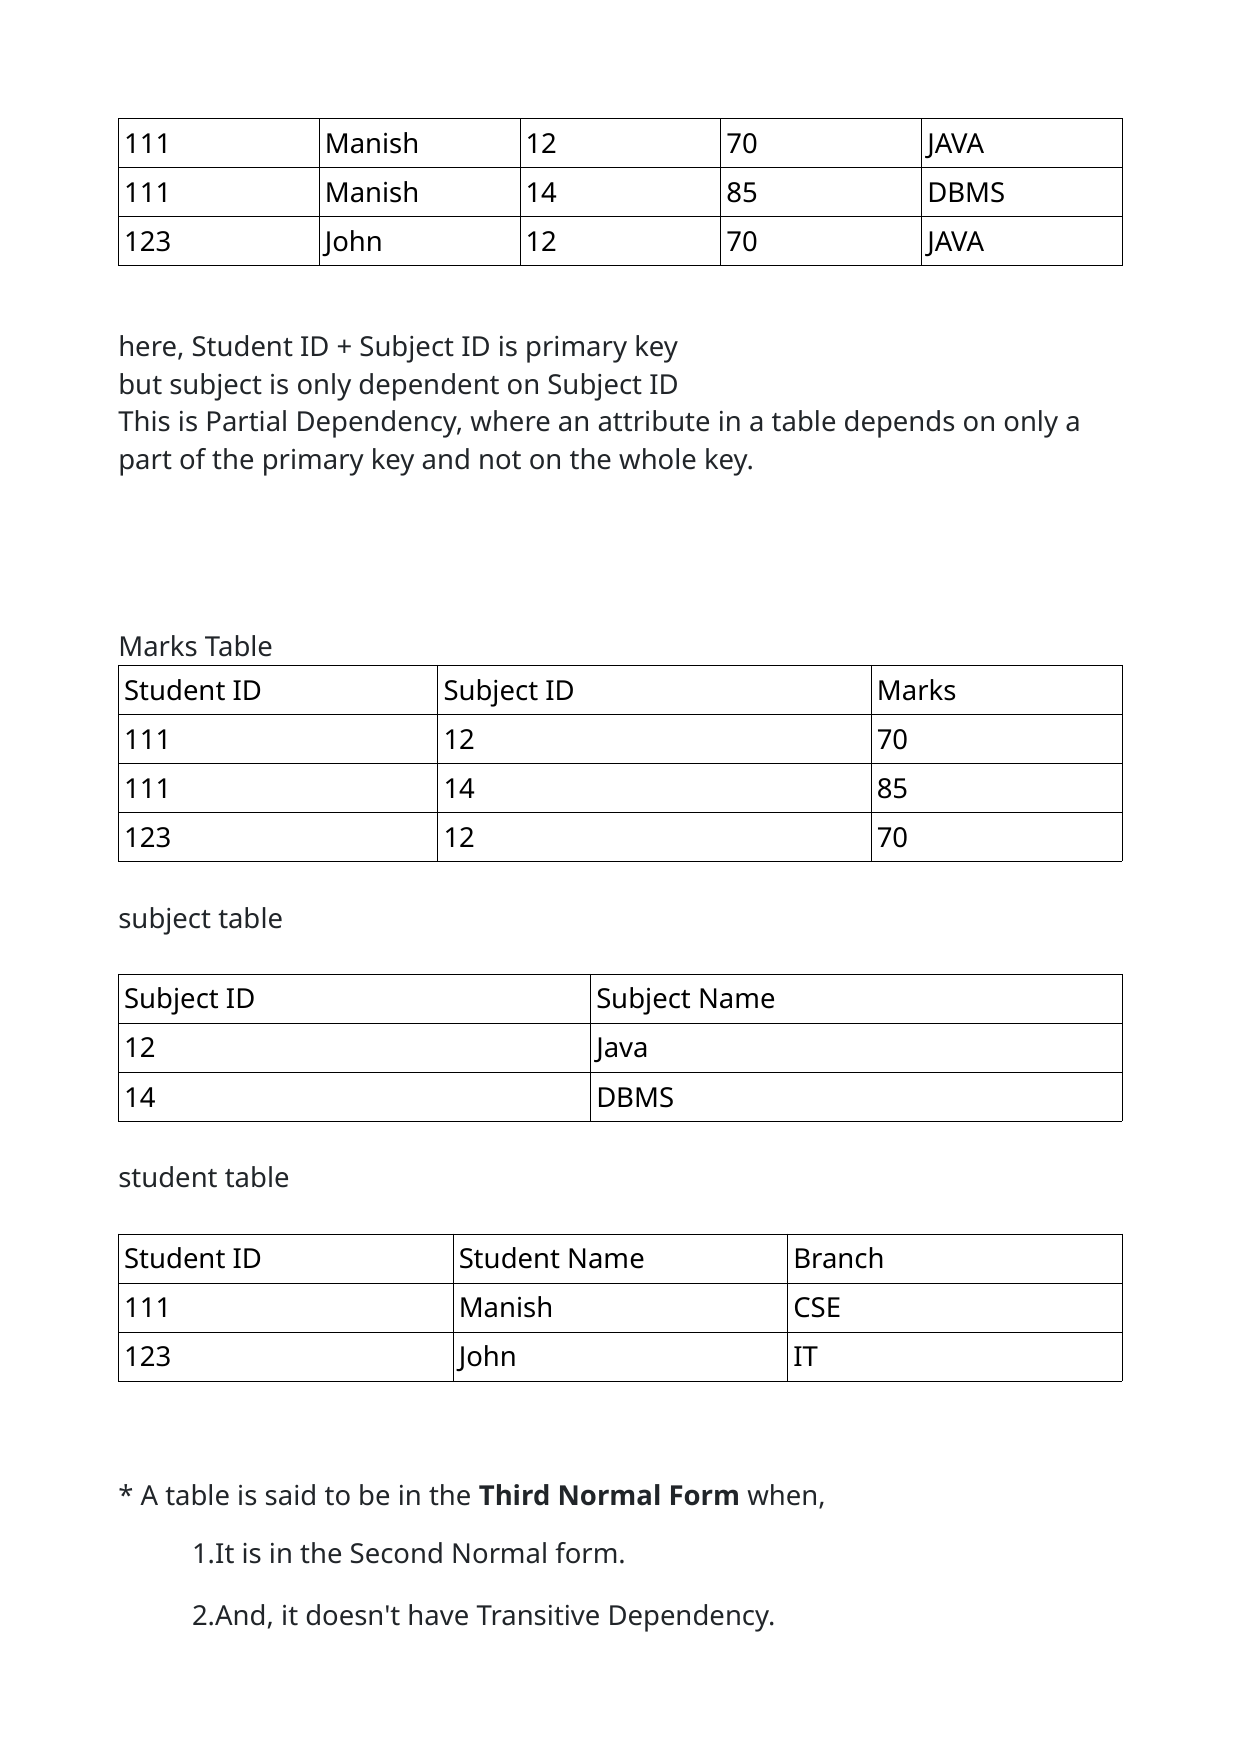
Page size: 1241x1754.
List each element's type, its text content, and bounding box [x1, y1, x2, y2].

text but subject is only dependent on Subject ID [118, 365, 1122, 402]
text student table [118, 1158, 1122, 1196]
table_header Subject ID [438, 666, 871, 714]
table_cell IT [788, 1333, 1122, 1381]
table_header Branch [788, 1235, 1122, 1282]
table_cell 12 [438, 813, 871, 861]
table_cell 70 [872, 715, 1122, 763]
table_cell 123 [119, 1333, 453, 1381]
table_cell 12 [438, 715, 871, 763]
table_cell DBMS [922, 168, 1122, 216]
table_cell 14 [521, 168, 720, 216]
table_header Marks [872, 666, 1122, 714]
table_cell Manish [320, 119, 520, 167]
text Marks Table [118, 627, 1122, 665]
text here, Student ID + Subject ID is primary key [118, 327, 1122, 365]
table_cell 12 [521, 217, 720, 265]
table_cell 111 [119, 168, 319, 216]
text * A table is said to be in the Third Normal Form when, [118, 1476, 1122, 1513]
table_cell 123 [119, 217, 319, 265]
list And, it doesn't have Transitive Dependency. [118, 1596, 1122, 1633]
table_cell Manish [454, 1284, 787, 1332]
table_cell 85 [721, 168, 921, 216]
table_cell JAVA [922, 217, 1122, 265]
table_cell Manish [320, 168, 520, 216]
table_cell 85 [872, 764, 1122, 812]
text This is Partial Dependency, where an attribute in a table depends on only a part of the primary key and not on the whole key. [118, 402, 1122, 477]
table_cell JAVA [922, 119, 1122, 167]
table_cell Java [591, 1024, 1122, 1072]
table_cell 111 [119, 119, 319, 167]
table_cell 111 [119, 715, 437, 763]
list It is in the Second Normal form. [118, 1534, 1122, 1571]
table_header Subject Name [591, 975, 1122, 1023]
table_cell John [454, 1333, 787, 1381]
table_cell 111 [119, 764, 437, 812]
table_header Student ID [119, 666, 437, 714]
table_cell 12 [119, 1024, 590, 1072]
table_cell DBMS [591, 1073, 1122, 1121]
table_header Student Name [454, 1235, 787, 1282]
table_cell 70 [721, 119, 921, 167]
table_cell 111 [119, 1284, 453, 1332]
table_header Subject ID [119, 975, 590, 1023]
table_cell 14 [119, 1073, 590, 1121]
table_cell 12 [521, 119, 720, 167]
table_cell 123 [119, 813, 437, 861]
table_header Student ID [119, 1235, 453, 1282]
table_cell CSE [788, 1284, 1122, 1332]
table_cell 14 [438, 764, 871, 812]
table_cell 70 [721, 217, 921, 265]
table_cell John [320, 217, 520, 265]
text subject table [118, 899, 1122, 936]
table_cell 70 [872, 813, 1122, 861]
